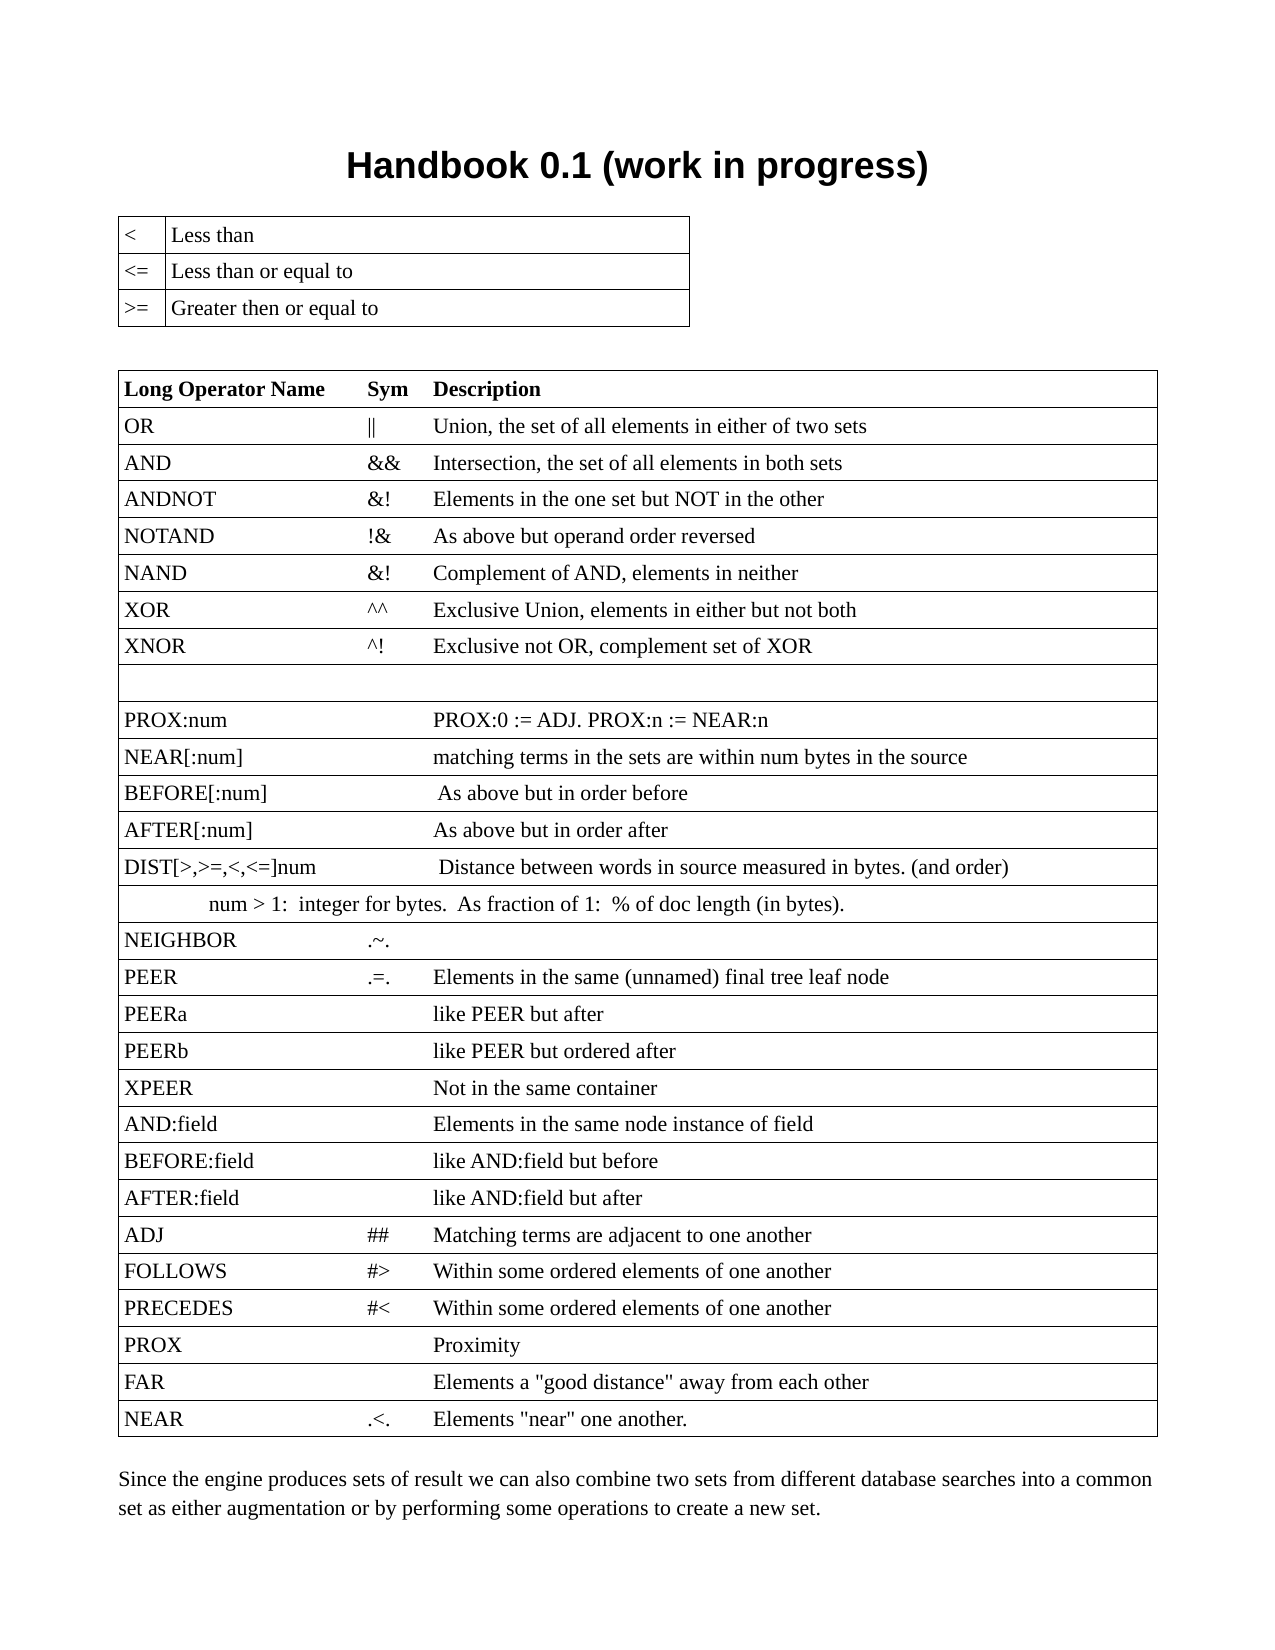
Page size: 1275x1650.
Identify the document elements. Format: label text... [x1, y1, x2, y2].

table_cell #> [361, 1254, 427, 1289]
table_cell Matching terms are adjacent to one another [427, 1217, 1157, 1253]
table_cell As above but in order before [427, 776, 1157, 811]
table_cell < [119, 217, 165, 252]
table_cell NEIGHBOR [119, 923, 361, 958]
table_cell NAND [119, 555, 361, 591]
table_cell ## [361, 1217, 427, 1253]
table_cell PROX:num [119, 702, 361, 738]
table_cell Complement of AND, elements in neither [427, 555, 1157, 591]
table_cell BEFORE:field [119, 1143, 361, 1179]
table_cell Elements in the same node instance of field [427, 1107, 1157, 1142]
table_cell [361, 702, 427, 738]
table_cell <= [119, 254, 165, 289]
table_cell Elements a "good distance" away from each other [427, 1364, 1157, 1400]
table_cell Proximity [427, 1327, 1157, 1363]
table_cell BEFORE[:num] [119, 776, 361, 811]
table_cell Intersection, the set of all elements in both sets [427, 445, 1157, 480]
table_cell XPEER [119, 1070, 361, 1106]
table_cell PROX [119, 1327, 361, 1363]
table_cell ^^ [361, 592, 427, 627]
table_cell [361, 1070, 427, 1106]
text Since the engine produces sets of result we can also combine two sets from different database searches into a common set as either augmentation or by performing some operations to create a new set. [118, 1466, 1157, 1520]
table_cell NOTAND [119, 518, 361, 554]
table_cell [361, 665, 427, 701]
table_cell num > 1: integer for bytes. As fraction of 1: % of doc length (in bytes). [119, 886, 936, 922]
table_cell AND:field [119, 1107, 361, 1142]
table_cell matching terms in the sets are within num bytes in the source [427, 739, 1157, 774]
table_cell XOR [119, 592, 361, 627]
table_cell As above but operand order reversed [427, 518, 1157, 554]
table_header Sym [361, 371, 427, 407]
table_cell [427, 923, 1157, 958]
table_cell #< [361, 1290, 427, 1326]
table_cell [361, 849, 427, 885]
table_cell Exclusive not OR, complement set of XOR [427, 629, 1157, 664]
table_cell As above but in order after [427, 812, 1157, 848]
table_cell [119, 665, 361, 701]
table_cell PRECEDES [119, 1290, 361, 1326]
table_header Long Operator Name [119, 371, 361, 407]
table_cell FAR [119, 1364, 361, 1400]
table_cell .~. [361, 923, 427, 958]
table_cell NEAR[:num] [119, 739, 361, 774]
table_cell AND [119, 445, 361, 480]
table_cell [427, 665, 1157, 701]
table_cell PEER [119, 960, 361, 995]
table_cell PEERb [119, 1033, 361, 1069]
table_cell XNOR [119, 629, 361, 664]
table_cell Elements "near" one another. [427, 1401, 1157, 1436]
table_cell Less than or equal to [166, 254, 689, 289]
table_cell [361, 776, 427, 811]
table_cell Elements in the same (unnamed) final tree leaf node [427, 960, 1157, 995]
table_cell Distance between words in source measured in bytes. (and order) [427, 849, 1157, 885]
table_cell Within some ordered elements of one another [427, 1290, 1157, 1326]
table_cell [361, 1327, 427, 1363]
table_cell [361, 1180, 427, 1216]
table_cell >= [119, 290, 165, 326]
table_cell [361, 1107, 427, 1142]
table_header Description [427, 371, 1157, 407]
table_cell AFTER:field [119, 1180, 361, 1216]
table_cell like PEER but ordered after [427, 1033, 1157, 1069]
table_cell [361, 1033, 427, 1069]
table_cell DIST[>,>=,<,<=]num [119, 849, 361, 885]
table_cell [361, 739, 427, 774]
table_cell .<. [361, 1401, 427, 1436]
table_cell && [361, 445, 427, 480]
table_cell || [361, 408, 427, 444]
table_cell Not in the same container [427, 1070, 1157, 1106]
table_cell Elements in the one set but NOT in the other [427, 481, 1157, 517]
table_cell [361, 812, 427, 848]
table_cell OR [119, 408, 361, 444]
table_cell Exclusive Union, elements in either but not both [427, 592, 1157, 627]
table_cell Less than [166, 217, 689, 252]
table_cell ADJ [119, 1217, 361, 1253]
table_cell like AND:field but before [427, 1143, 1157, 1179]
table_cell [361, 996, 427, 1032]
table_cell like PEER but after [427, 996, 1157, 1032]
table_cell PROX:0 := ADJ. PROX:n := NEAR:n [427, 702, 1157, 738]
table_cell like AND:field but after [427, 1180, 1157, 1216]
table_cell [936, 886, 1157, 922]
table_cell &! [361, 481, 427, 517]
table_cell Union, the set of all elements in either of two sets [427, 408, 1157, 444]
table_cell NEAR [119, 1401, 361, 1436]
table_cell !& [361, 518, 427, 554]
table_cell .=. [361, 960, 427, 995]
table_cell [361, 1364, 427, 1400]
table_cell Within some ordered elements of one another [427, 1254, 1157, 1289]
table_cell AFTER[:num] [119, 812, 361, 848]
table_cell Greater then or equal to [166, 290, 689, 326]
table_cell FOLLOWS [119, 1254, 361, 1289]
table_cell &! [361, 555, 427, 591]
table_cell [361, 1143, 427, 1179]
table_cell ANDNOT [119, 481, 361, 517]
table_cell ^! [361, 629, 427, 664]
table_cell PEERa [119, 996, 361, 1032]
